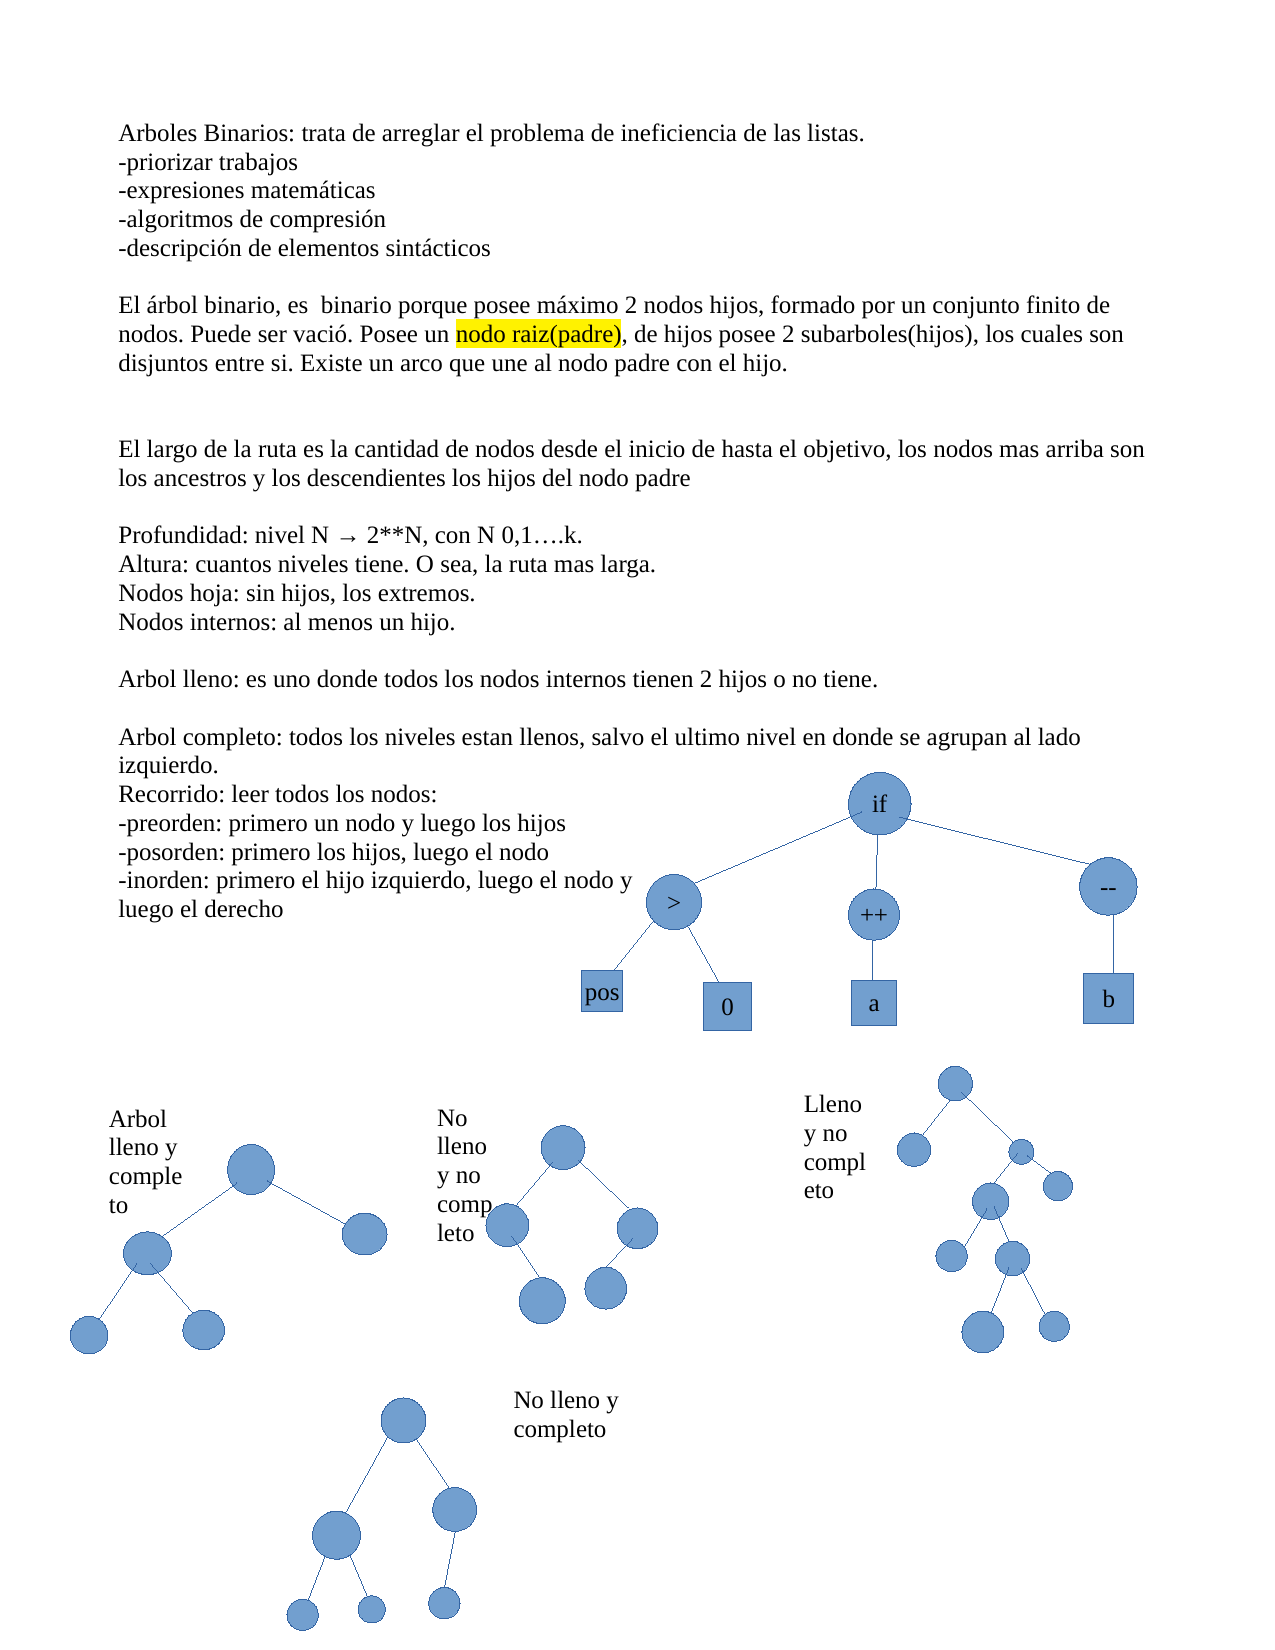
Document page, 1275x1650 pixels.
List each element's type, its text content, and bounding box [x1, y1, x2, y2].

text Arbol completo: todos los niveles estan llenos, salvo el ultimo nivel en donde se agrupan al lado izquierdo. [118, 722, 1157, 779]
text Arbol lleno: es uno donde todos los nodos internos tienen 2 hijos o no tiene. [118, 664, 1157, 693]
text luego el derecho [1114, 894, 1157, 923]
text -inorden: primero el hijo izquierdo, luego el nodo y [118, 866, 1087, 894]
text Nodos hoja: sin hijos, los extremos. [118, 578, 1157, 607]
text Altura: cuantos niveles tiene. O sea, la ruta mas larga. [118, 549, 1157, 578]
text -preorden: primero un nodo y luego los hijos [118, 808, 877, 837]
text -expresiones matemáticas [118, 176, 1157, 204]
text -preorden: primero un nodo y luego los hijos [878, 808, 1157, 837]
text -priorizar trabajos [118, 147, 1157, 176]
text Recorrido: leer todos los nodos: [118, 779, 859, 808]
text luego el derecho [891, 894, 1113, 923]
text luego el derecho [694, 894, 857, 923]
text El árbol binario, es binario porque posee máximo 2 nodos hijos, formado por un conjunto finito de nodos. Puede ser vació. Posee un nodo raiz(padre), de hijos posee 2 subarboles(hijos), los cuales son disjuntos entre si. Existe un arco que une al nodo padre con el hijo. [118, 291, 1157, 377]
text -algoritmos de compresión [118, 204, 1157, 233]
text Profundidad: nivel N → 2**N, con N 0,1….k. [118, 521, 1157, 549]
text -descripción de elementos sintácticos [118, 233, 1157, 262]
text Arboles Binarios: trata de arreglar el problema de ineficiencia de las listas. [118, 118, 1157, 147]
text Nodos internos: al menos un hijo. [118, 607, 1157, 636]
text El largo de la ruta es la cantidad de nodos desde el inicio de hasta el objetivo, los nodos mas arriba son los ancestros y los descendientes los hijos del nodo padre [118, 434, 1157, 492]
text -posorden: primero los hijos, luego el nodo [118, 837, 1157, 866]
text [901, 779, 1157, 808]
text luego el derecho [118, 894, 654, 923]
